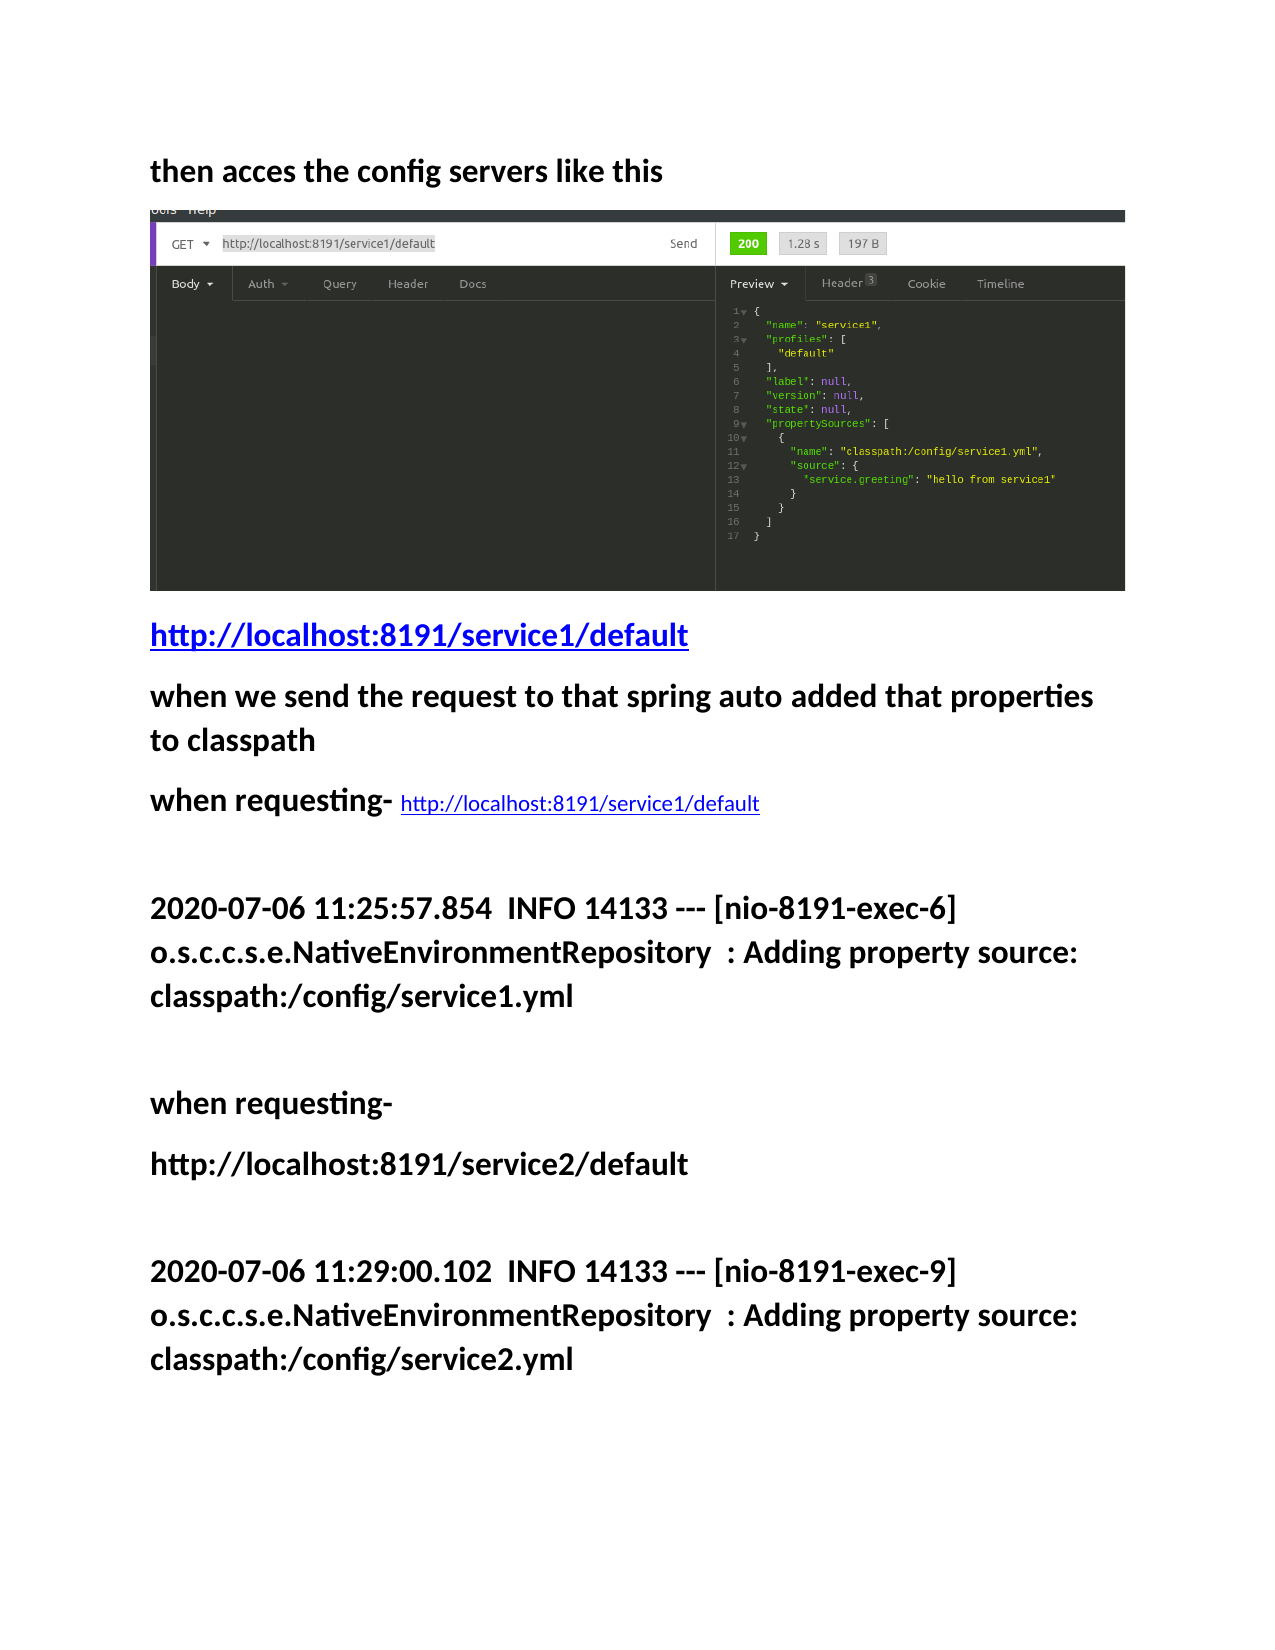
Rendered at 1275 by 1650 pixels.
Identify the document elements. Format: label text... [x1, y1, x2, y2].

text 2020-07-06 11:25:57.854 INFO 14133 --- [nio-8191-exec-6] o.s.c.c.s.e.NativeEnvironmentRepository : Adding property source: classpath:/config/service1.yml [150, 887, 1125, 1016]
text when we send the request to that spring auto added that properties to classpath [150, 675, 1125, 759]
text then acces the config servers like this [150, 150, 1125, 191]
picture [150, 210, 1125, 591]
text when requesting- [150, 1082, 1125, 1123]
text when requesting- http://localhost:8191/service1/default [150, 779, 1125, 820]
text http://localhost:8191/service1/default [150, 591, 1125, 655]
text http://localhost:8191/service2/default [150, 1143, 1125, 1184]
text 2020-07-06 11:29:00.102 INFO 14133 --- [nio-8191-exec-9] o.s.c.c.s.e.NativeEnvironmentRepository : Adding property source: classpath:/config/service2.yml [150, 1250, 1125, 1379]
